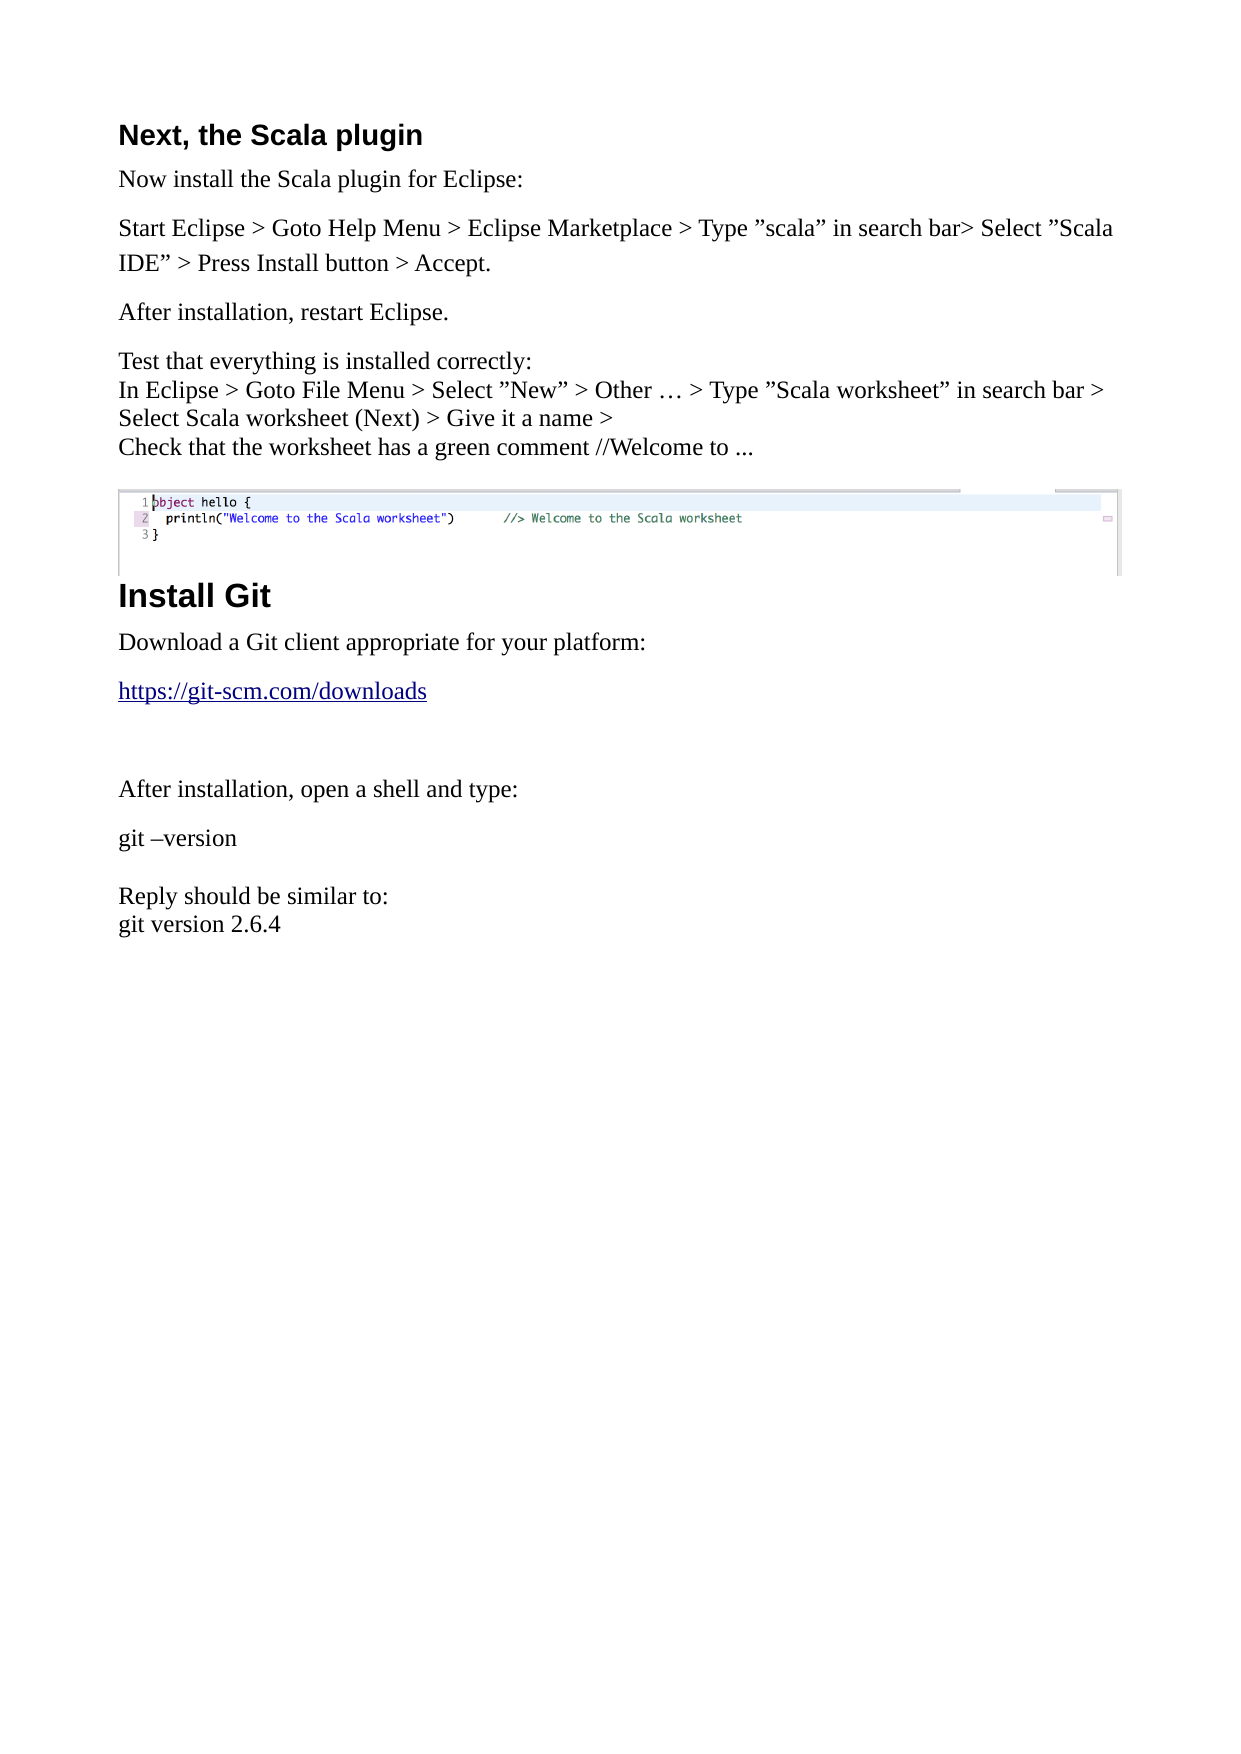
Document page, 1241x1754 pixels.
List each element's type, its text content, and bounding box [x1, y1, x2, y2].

text In Eclipse > Goto File Menu > Select ”New” > Other … > Type ”Scala worksheet” in search bar > Select Scala worksheet (Next) > Give it a name > [118, 375, 1122, 432]
text git –version [118, 823, 1122, 852]
text After installation, restart Eclipse. [118, 297, 1122, 326]
text Now install the Scala plugin for Eclipse: [118, 164, 1122, 193]
text Start Eclipse > Goto Help Menu > Eclipse Marketplace > Type ”scala” in search bar> Select ”Scala IDE” > Press Install button > Accept. [118, 213, 1122, 277]
subtitle Install Git [118, 576, 1122, 614]
text After installation, open a shell and type: [118, 774, 1122, 803]
picture [118, 489, 1123, 576]
text git version 2.6.4 [118, 909, 1122, 938]
text Reply should be similar to: [118, 881, 1122, 909]
text Check that the worksheet has a green comment //Welcome to ... [118, 432, 1122, 461]
subtitle Next, the Scala plugin [118, 118, 1122, 152]
text https://git-scm.com/downloads [118, 676, 1122, 705]
text Download a Git client appropriate for your platform: [118, 627, 1122, 656]
text Test that everything is installed correctly: [118, 346, 1122, 375]
